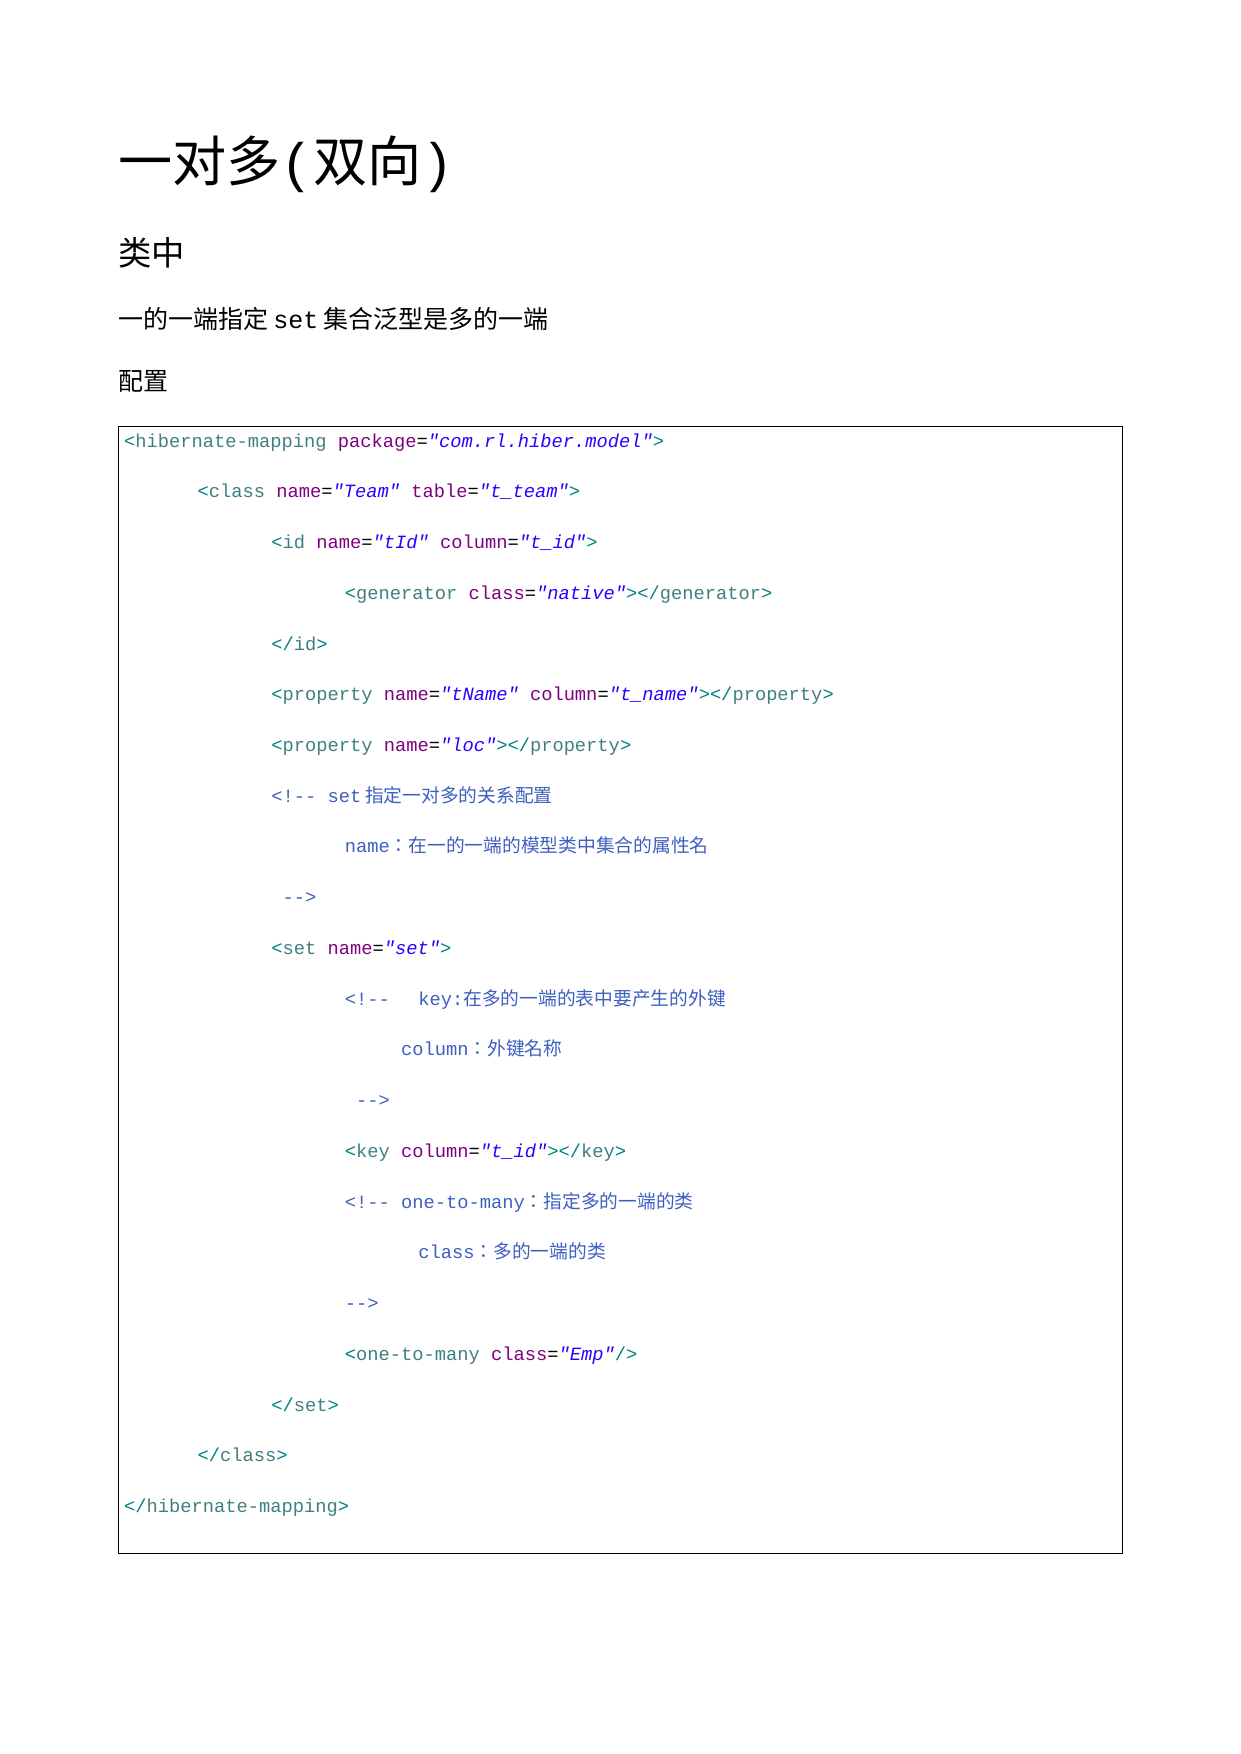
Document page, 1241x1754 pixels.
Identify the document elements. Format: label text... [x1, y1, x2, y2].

text 一的一端指定set集合泛型是多的一端 [118, 304, 1122, 336]
subtitle 一对多(双向) [118, 118, 1122, 197]
text 类中 [118, 227, 1122, 275]
table_header <hibernate-mapping package="com.rl.hiber.model"> <class name="Team" table="t_team"> <id name="tId" column="t_id"> <generator class="native"></generator> </id> <property name="tName" column="t_name"></property> <property name="loc"></property> <!-- set指定一对多的关系配置 name：在一的一端的模型类中集合的属性名 --> <set name="set"> <!-- key:在多的一端的表中要产生的外键 column：外键名称 --> <key column="t_id"></key> <!-- one-to-many：指定多的一端的类 class：多的一端的类 --> <one-to-many class="Emp"/> </set> </class> </hibernate-mapping> [119, 427, 1122, 1553]
text 配置 [118, 366, 1122, 396]
